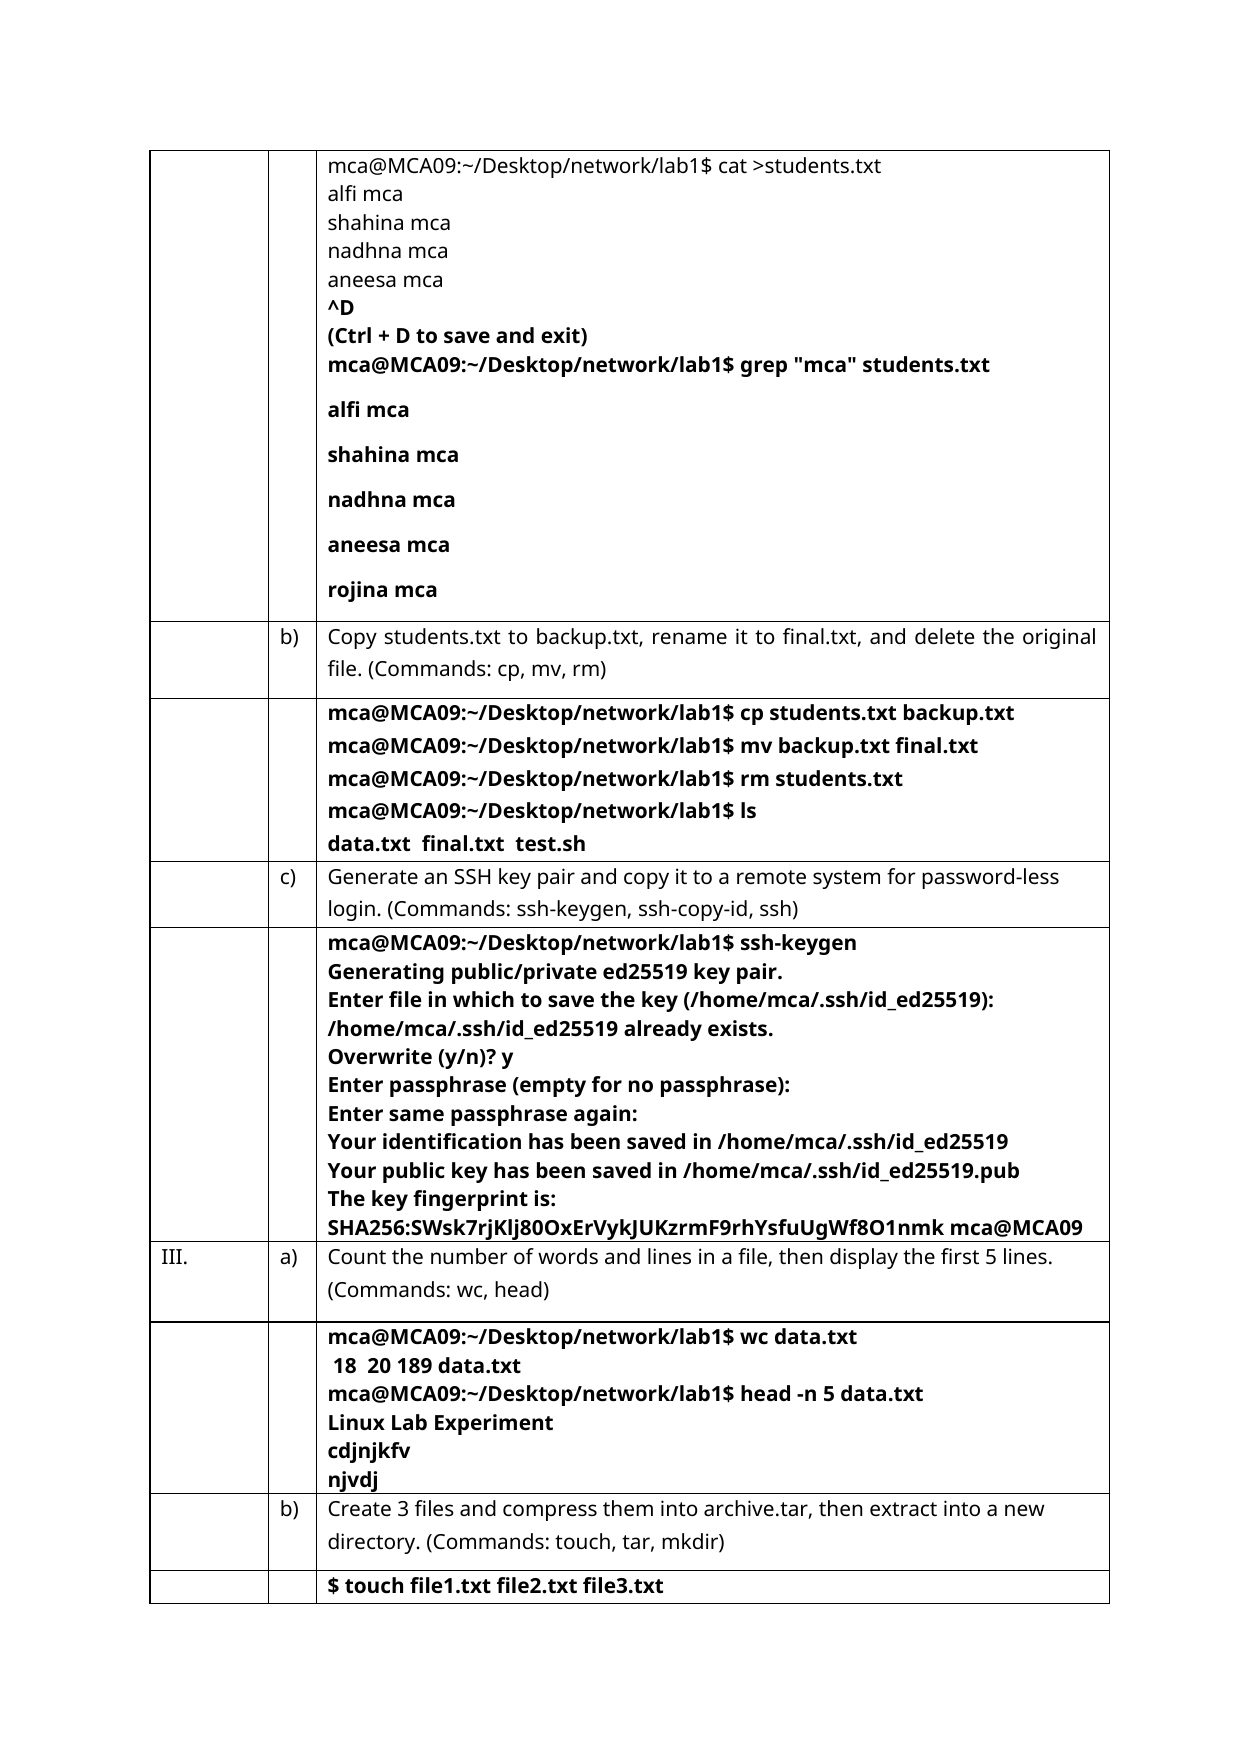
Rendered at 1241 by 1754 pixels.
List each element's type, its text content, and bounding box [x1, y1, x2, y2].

table_cell [151, 1494, 268, 1570]
table_cell [151, 862, 268, 927]
table_cell [151, 699, 268, 861]
table_cell [151, 1571, 268, 1603]
table_cell [269, 928, 316, 1241]
table_cell $ touch file1.txt file2.txt file3.txt [317, 1571, 1109, 1603]
table_cell [151, 151, 268, 621]
table_cell [269, 151, 316, 621]
table_cell [151, 622, 268, 697]
table_cell b) [269, 622, 316, 697]
table_cell [269, 1571, 316, 1603]
table_cell Generate an SSH key pair and copy it to a remote system for password-less login. (Commands: ssh-keygen, ssh-copy-id, ssh) [317, 862, 1109, 927]
table_cell [269, 699, 316, 861]
table_cell mca@MCA09:~/Desktop/network/lab1$ cat >students.txt alfi mca shahina mca nadhna mca aneesa mca ^D (Ctrl + D to save and exit) mca@MCA09:~/Desktop/network/lab1$ grep "mca" students.txt alfi mca shahina mca nadhna mca aneesa mca rojina mca [317, 151, 1109, 621]
table_cell Count the number of words and lines in a file, then display the first 5 lines. (Commands: wc, head) [317, 1242, 1109, 1321]
table_cell mca@MCA09:~/Desktop/network/lab1$ cp students.txt backup.txt mca@MCA09:~/Desktop/network/lab1$ mv backup.txt final.txt mca@MCA09:~/Desktop/network/lab1$ rm students.txt mca@MCA09:~/Desktop/network/lab1$ ls data.txt final.txt test.sh [317, 699, 1109, 861]
table_cell Copy students.txt to backup.txt, rename it to final.txt, and delete the original file. (Commands: cp, mv, rm) [317, 622, 1109, 697]
table_cell mca@MCA09:~/Desktop/network/lab1$ wc data.txt 18 20 189 data.txt mca@MCA09:~/Desktop/network/lab1$ head -n 5 data.txt Linux Lab Experiment cdjnjkfv njvdj [317, 1323, 1109, 1493]
table_cell [269, 1323, 316, 1493]
table_cell c) [269, 862, 316, 927]
table_cell b) [269, 1494, 316, 1570]
table_cell Create 3 files and compress them into archive.tar, then extract into a new directory. (Commands: touch, tar, mkdir) [317, 1494, 1109, 1570]
table_cell [151, 1323, 268, 1493]
table_cell mca@MCA09:~/Desktop/network/lab1$ ssh-keygen Generating public/private ed25519 key pair. Enter file in which to save the key (/home/mca/.ssh/id_ed25519): /home/mca/.ssh/id_ed25519 already exists. Overwrite (y/n)? y Enter passphrase (empty for no passphrase): Enter same passphrase again: Your identification has been saved in /home/mca/.ssh/id_ed25519 Your public key has been saved in /home/mca/.ssh/id_ed25519.pub The key fingerprint is: SHA256:SWsk7rjKlj80OxErVykJUKzrmF9rhYsfuUgWf8O1nmk mca@MCA09 [317, 928, 1109, 1241]
table_cell a) [269, 1242, 316, 1321]
table_cell III. [151, 1242, 268, 1321]
table_cell [151, 928, 268, 1241]
